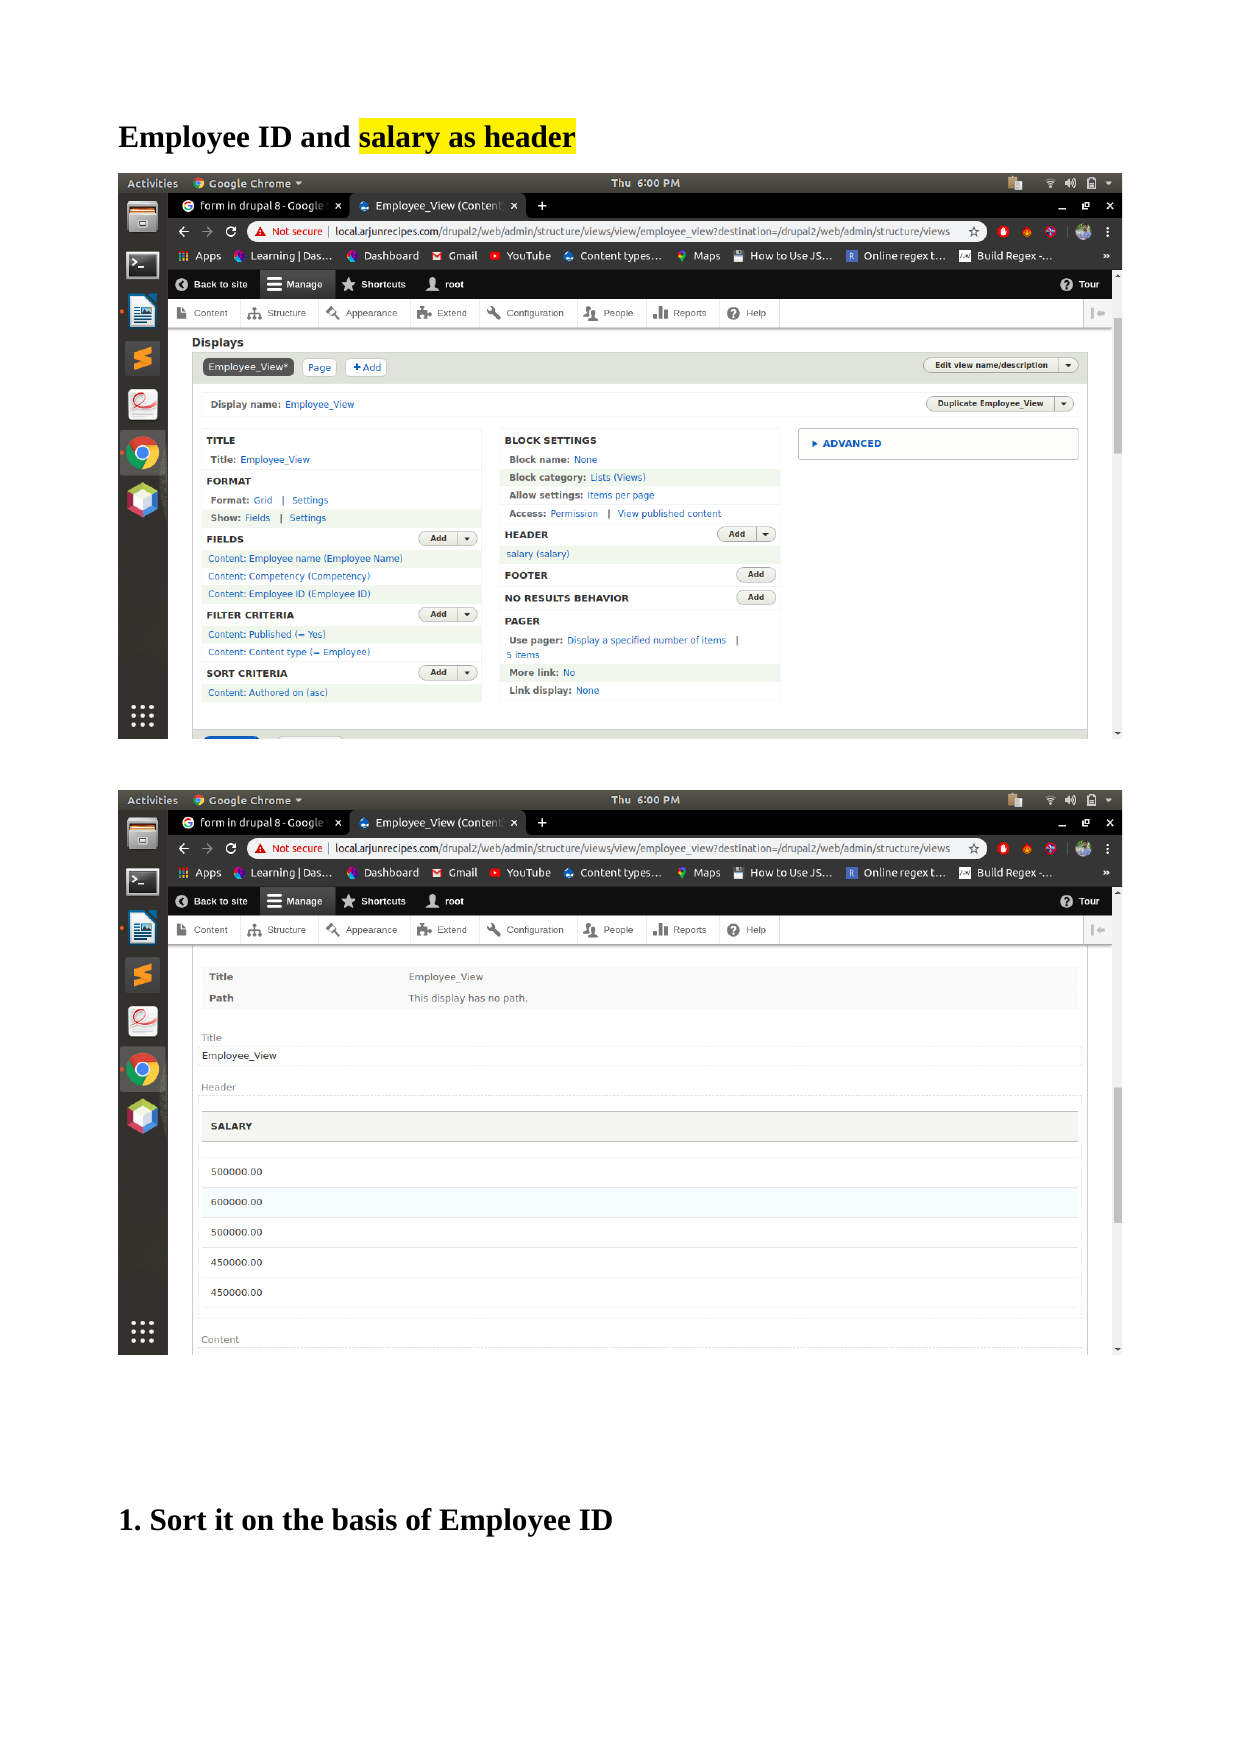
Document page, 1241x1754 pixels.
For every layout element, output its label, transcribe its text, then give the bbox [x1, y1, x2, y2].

picture [118, 790, 1123, 1355]
text 1. Sort it on the basis of Employee ID [118, 1502, 1122, 1538]
picture [118, 173, 1123, 739]
text Employee ID and salary as header [118, 118, 1122, 154]
